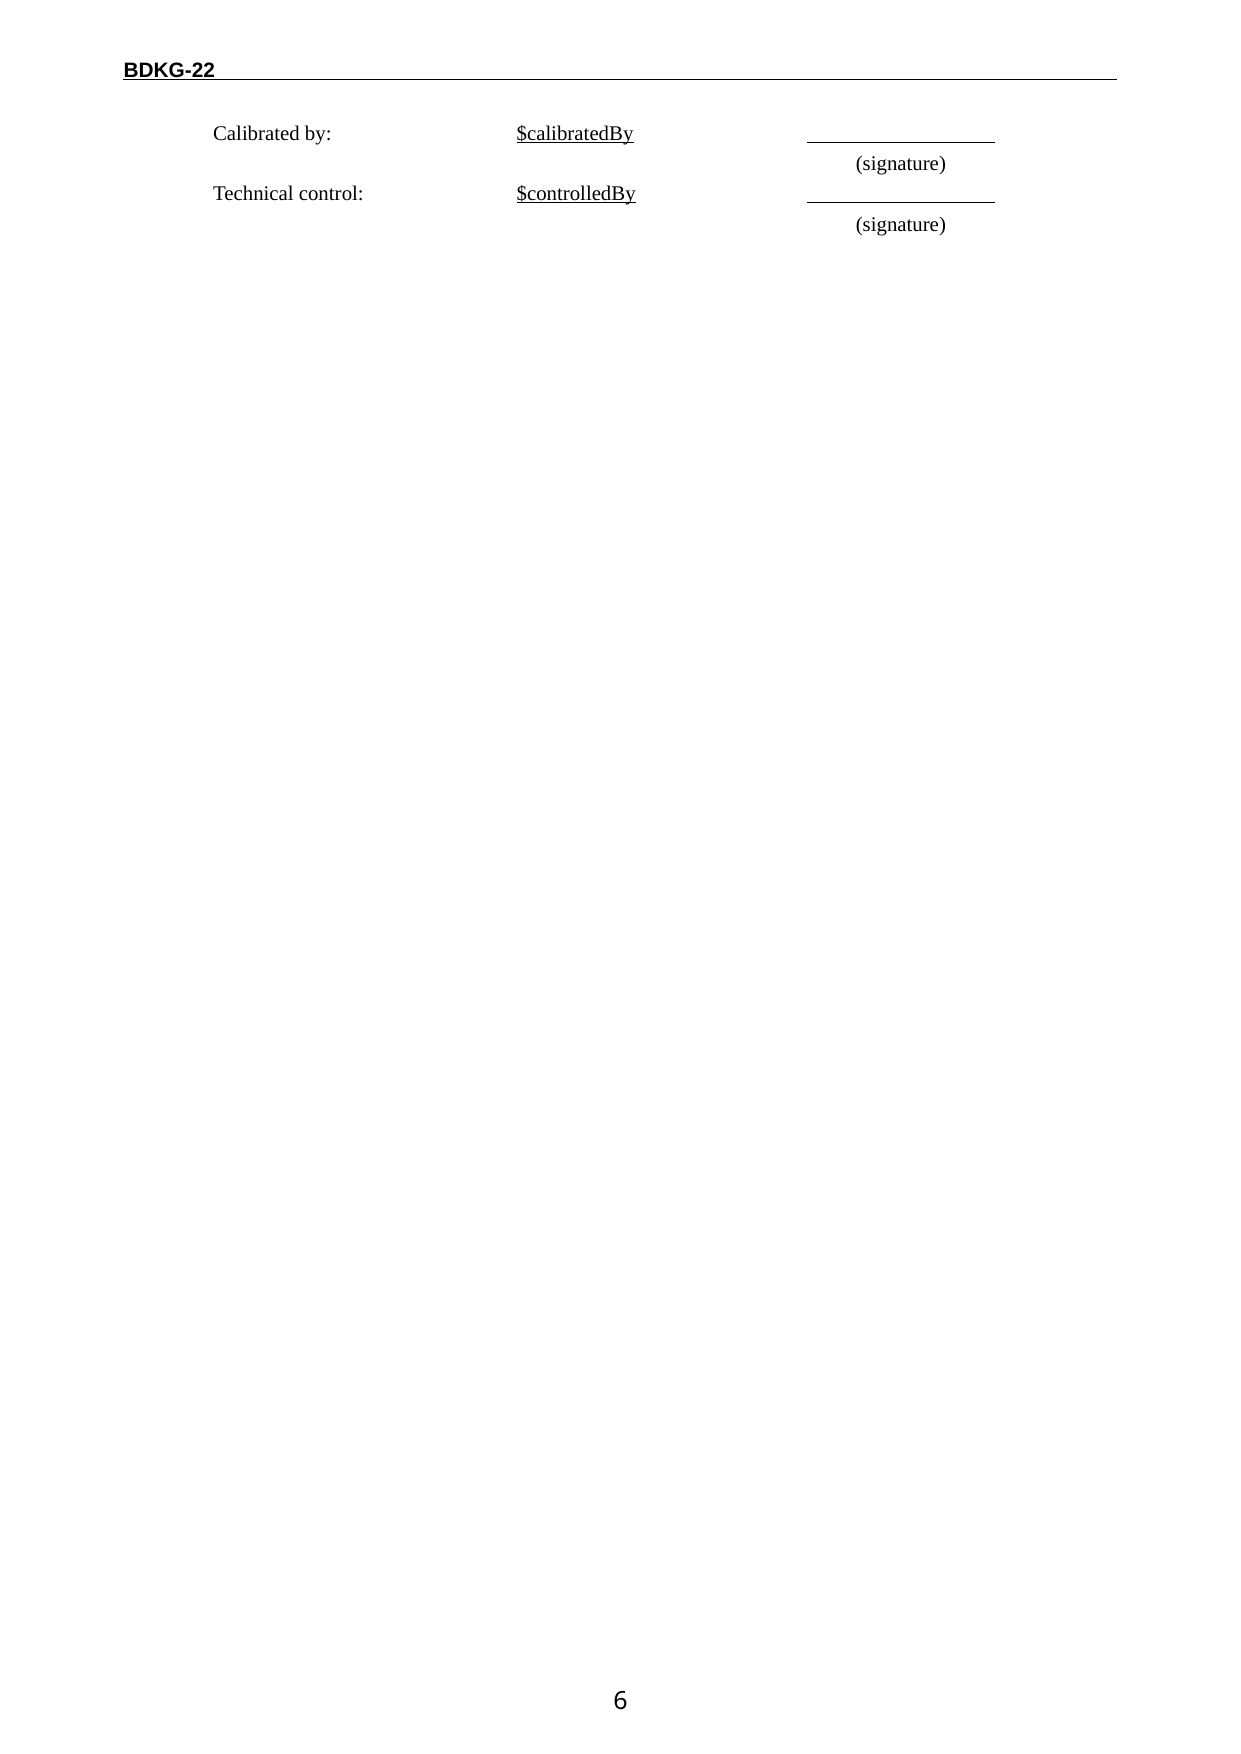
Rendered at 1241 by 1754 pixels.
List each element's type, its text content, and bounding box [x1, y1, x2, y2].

table_cell [514, 148, 771, 178]
table_cell (signature) [771, 209, 1030, 238]
table_cell [771, 178, 1030, 208]
table_cell Technical control: [210, 178, 513, 208]
table_header Calibrated by: [210, 118, 513, 148]
table_cell [514, 209, 771, 238]
table_cell [210, 209, 513, 238]
table_cell (signature) [771, 148, 1030, 178]
table_header $calibratedBy [514, 118, 771, 148]
table_cell [210, 148, 513, 178]
table_header [771, 118, 1030, 148]
table_cell $controlledBy [514, 178, 771, 208]
